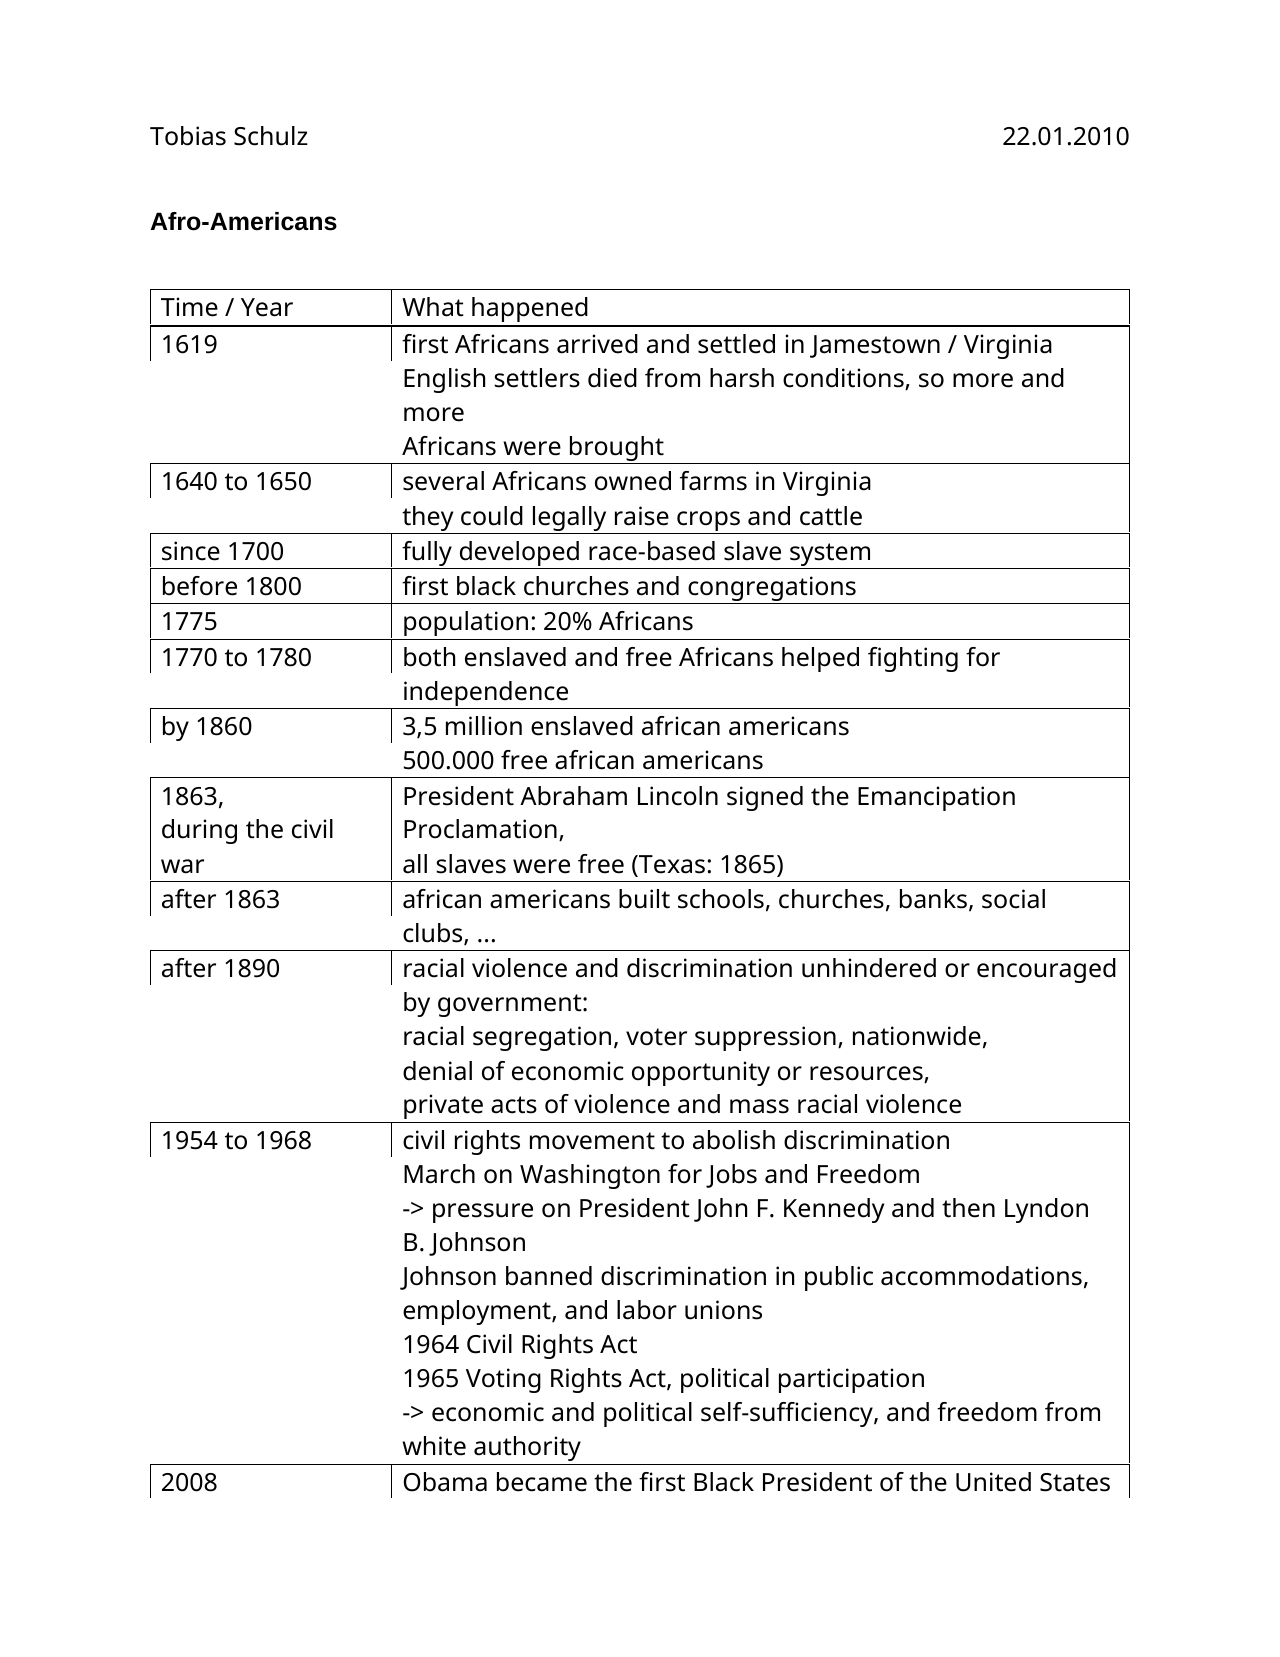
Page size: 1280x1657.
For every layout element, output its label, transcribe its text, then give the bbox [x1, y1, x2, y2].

table_cell racial violence and discrimination unhindered or encouraged by government: racial segregation, voter suppression, nationwide, denial of economic opportunity or resources, private acts of violence and mass racial violence [392, 951, 1129, 1121]
table_cell fully developed race-based slave system [392, 534, 1129, 567]
table_cell 1770 to 1780 [150, 640, 392, 707]
table_cell after 1890 [150, 951, 392, 1121]
table_cell first Africans arrived and settled in Jamestown / Virginia English settlers died from harsh conditions, so more and more Africans were brought [392, 327, 1129, 463]
table_cell Obama became the first Black President of the United States [392, 1465, 1129, 1498]
table_cell 1619 [150, 327, 392, 463]
table_cell What happened [392, 290, 1129, 324]
table_cell population: 20% Africans [392, 604, 1129, 638]
table_cell 1640 to 1650 [150, 464, 392, 532]
table_cell by 1860 [150, 709, 392, 777]
table_cell african americans built schools, churches, banks, social clubs, ... [392, 882, 1129, 950]
table_cell 1954 to 1968 [150, 1123, 392, 1463]
table_cell before 1800 [151, 569, 391, 603]
table_cell since 1700 [151, 534, 391, 567]
table_cell both enslaved and free Africans helped fighting for independence [392, 640, 1129, 707]
table_cell first black churches and congregations [392, 569, 1129, 603]
table_cell 3,5 million enslaved african americans 500.000 free african americans [392, 709, 1129, 777]
table_cell 1775 [151, 604, 391, 638]
subtitle Afro-Americans [150, 207, 1130, 235]
table_cell President Abraham Lincoln signed the Emancipation Proclamation, all slaves were free (Texas: 1865) [392, 778, 1129, 880]
table_cell several Africans owned farms in Virginia they could legally raise crops and cattle [392, 464, 1129, 532]
table_cell after 1863 [150, 882, 392, 950]
table_cell 2008 [151, 1465, 391, 1498]
table_cell civil rights movement to abolish discrimination March on Washington for Jobs and Freedom -> pressure on President John F. Kennedy and then Lyndon B. Johnson Johnson banned discrimination in public accommodations, employment, and labor unions 1964 Civil Rights Act 1965 Voting Rights Act, political participation -> economic and political self-sufficiency, and freedom from white authority [392, 1123, 1129, 1463]
table_cell Time / Year [151, 290, 391, 324]
table_cell 1863, during the civil war [151, 778, 391, 880]
